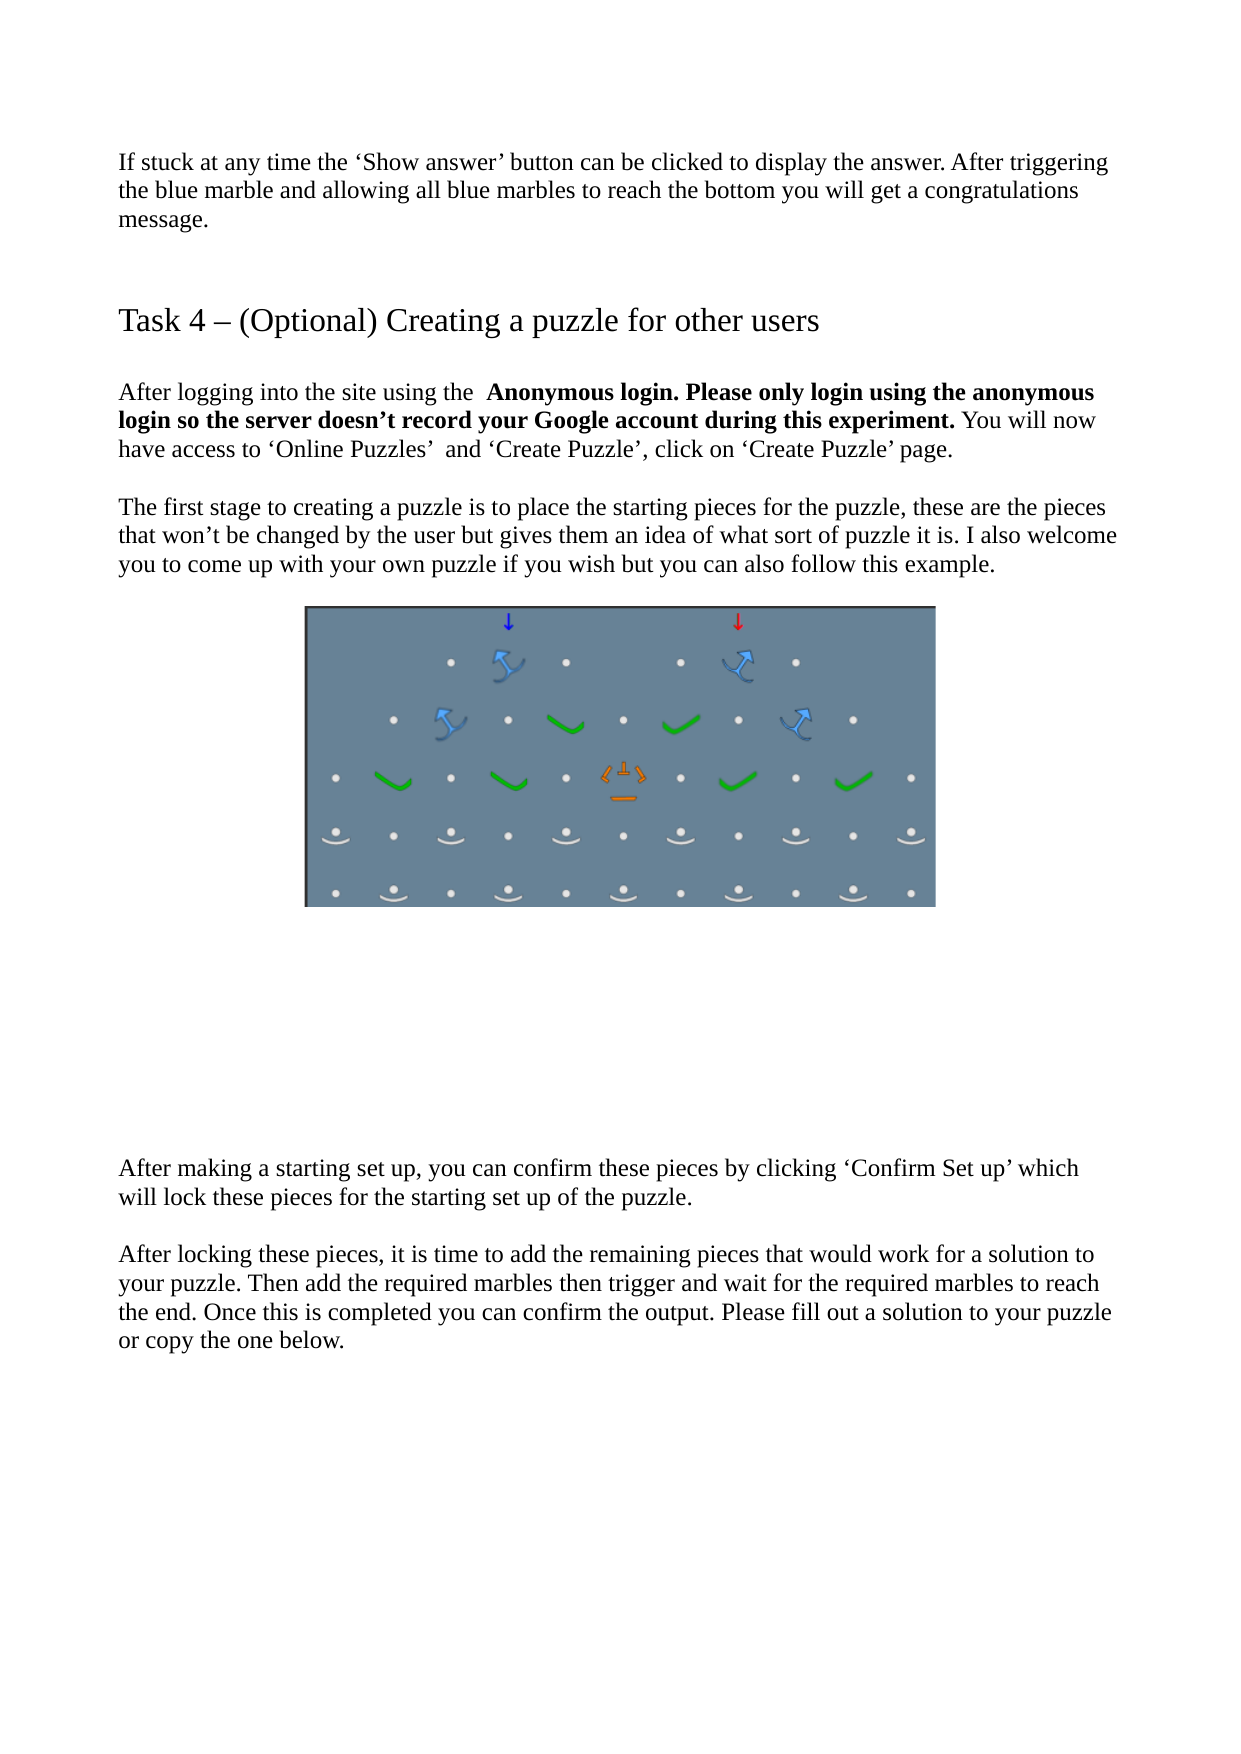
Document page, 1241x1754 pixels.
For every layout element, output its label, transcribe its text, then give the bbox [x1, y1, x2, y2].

text After making a starting set up, you can confirm these pieces by clicking ‘Confirm Set up’ which will lock these pieces for the starting set up of the puzzle. [118, 1153, 1122, 1211]
text The first stage to creating a puzzle is to place the starting pieces for the puzzle, these are the pieces that won’t be changed by the user but gives them an idea of what sort of puzzle it is. I also welcome you to come up with your own puzzle if you wish but you can also follow this example. [118, 492, 1122, 578]
text If stuck at any time the ‘Show answer’ button can be clicked to display the answer. After triggering the blue marble and allowing all blue marbles to reach the bottom you will get a congratulations message. [118, 147, 1122, 233]
picture [304, 606, 936, 907]
text After logging into the site using the Anonymous login. Please only login using the anonymous login so the server doesn’t record your Google account during this experiment. You will now have access to ‘Online Puzzles’ and ‘Create Puzzle’, click on ‘Create Puzzle’ page. [118, 377, 1122, 463]
text After locking these pieces, it is time to add the remaining pieces that would work for a solution to your puzzle. Then add the required marbles then trigger and wait for the required marbles to reach the end. Once this is completed you can confirm the output. Please fill out a solution to your puzzle or copy the one below. [118, 1239, 1122, 1354]
text Task 4 – (Optional) Creating a puzzle for other users [118, 300, 1122, 338]
